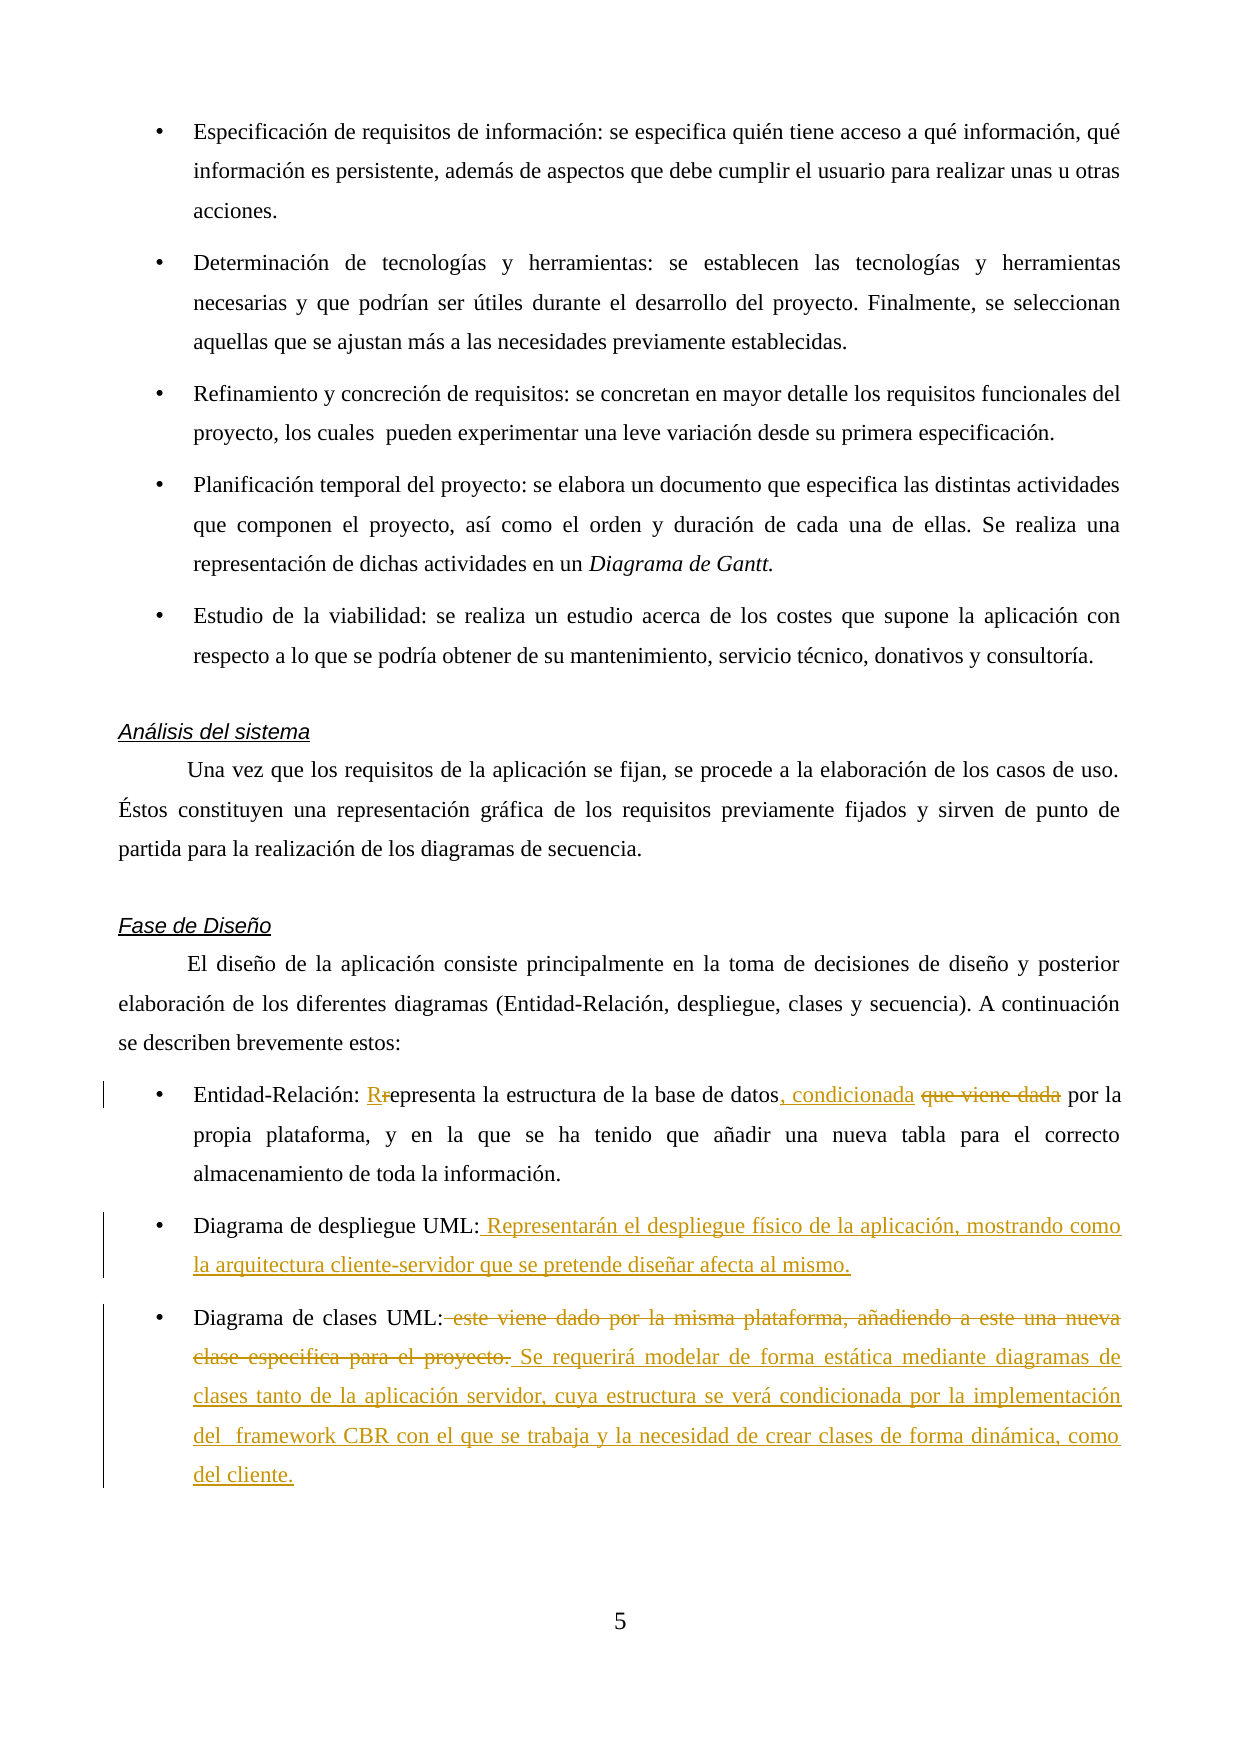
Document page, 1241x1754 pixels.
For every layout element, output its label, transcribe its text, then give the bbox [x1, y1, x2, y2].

subtitle Fase de Diseño [118, 912, 1122, 938]
list Planificación temporal del proyecto: se elabora un documento que especifica las distintas actividades que componen el proyecto, así como el orden y duración de cada una de ellas. Se realiza una representación de dichas actividades en un Diagrama de Gantt. [156, 471, 1122, 577]
list Entidad-Relación: Representa la estructura de la base de datos, condicionada por la propia plataforma, y en la que se ha tenido que añadir una nueva tabla para el correcto almacenamiento de toda la información. [156, 1081, 1122, 1186]
text Una vez que los requisitos de la aplicación se fijan, se procede a la elaboración de los casos de uso. Éstos constituyen una representación gráfica de los requisitos previamente fijados y sirven de punto de partida para la realización de los diagramas de secuencia. [118, 757, 1122, 862]
list Especificación de requisitos de información: se especifica quién tiene acceso a qué información, qué información es persistente, además de aspectos que debe cumplir el usuario para realizar unas u otras acciones. [156, 118, 1122, 223]
list Diagrama de clases UML: Se requerirá modelar de forma estática mediante diagramas de clases tanto de la aplicación servidor, cuya estructura se verá condicionada por la implementación del framework CBR con el que se trabaja y la necesidad de crear clases de forma dinámica, como del cliente. [156, 1303, 1122, 1488]
list Diagrama de despliegue UML: Representarán el despliegue físico de la aplicación, mostrando como la arquitectura cliente-servidor que se pretende diseñar afecta al mismo. [156, 1212, 1122, 1278]
list Determinación de tecnologías y herramientas: se establecen las tecnologías y herramientas necesarias y que podrían ser útiles durante el desarrollo del proyecto. Finalmente, se seleccionan aquellas que se ajustan más a las necesidades previamente establecidas. [156, 249, 1122, 354]
text El diseño de la aplicación consiste principalmente en la toma de decisiones de diseño y posterior elaboración de los diferentes diagramas (Entidad-Relación, despliegue, clases y secuencia). A continuación se describen brevemente estos: [118, 950, 1122, 1056]
list Refinamiento y concreción de requisitos: se concretan en mayor detalle los requisitos funcionales del proyecto, los cuales pueden experimentar una leve variación desde su primera especificación. [156, 380, 1122, 446]
subtitle Análisis del sistema [118, 719, 1122, 744]
list Estudio de la viabilidad: se realiza un estudio acerca de los costes que supone la aplicación con respecto a lo que se podría obtener de su mantenimiento, servicio técnico, donativos y consultoría. [156, 602, 1122, 668]
